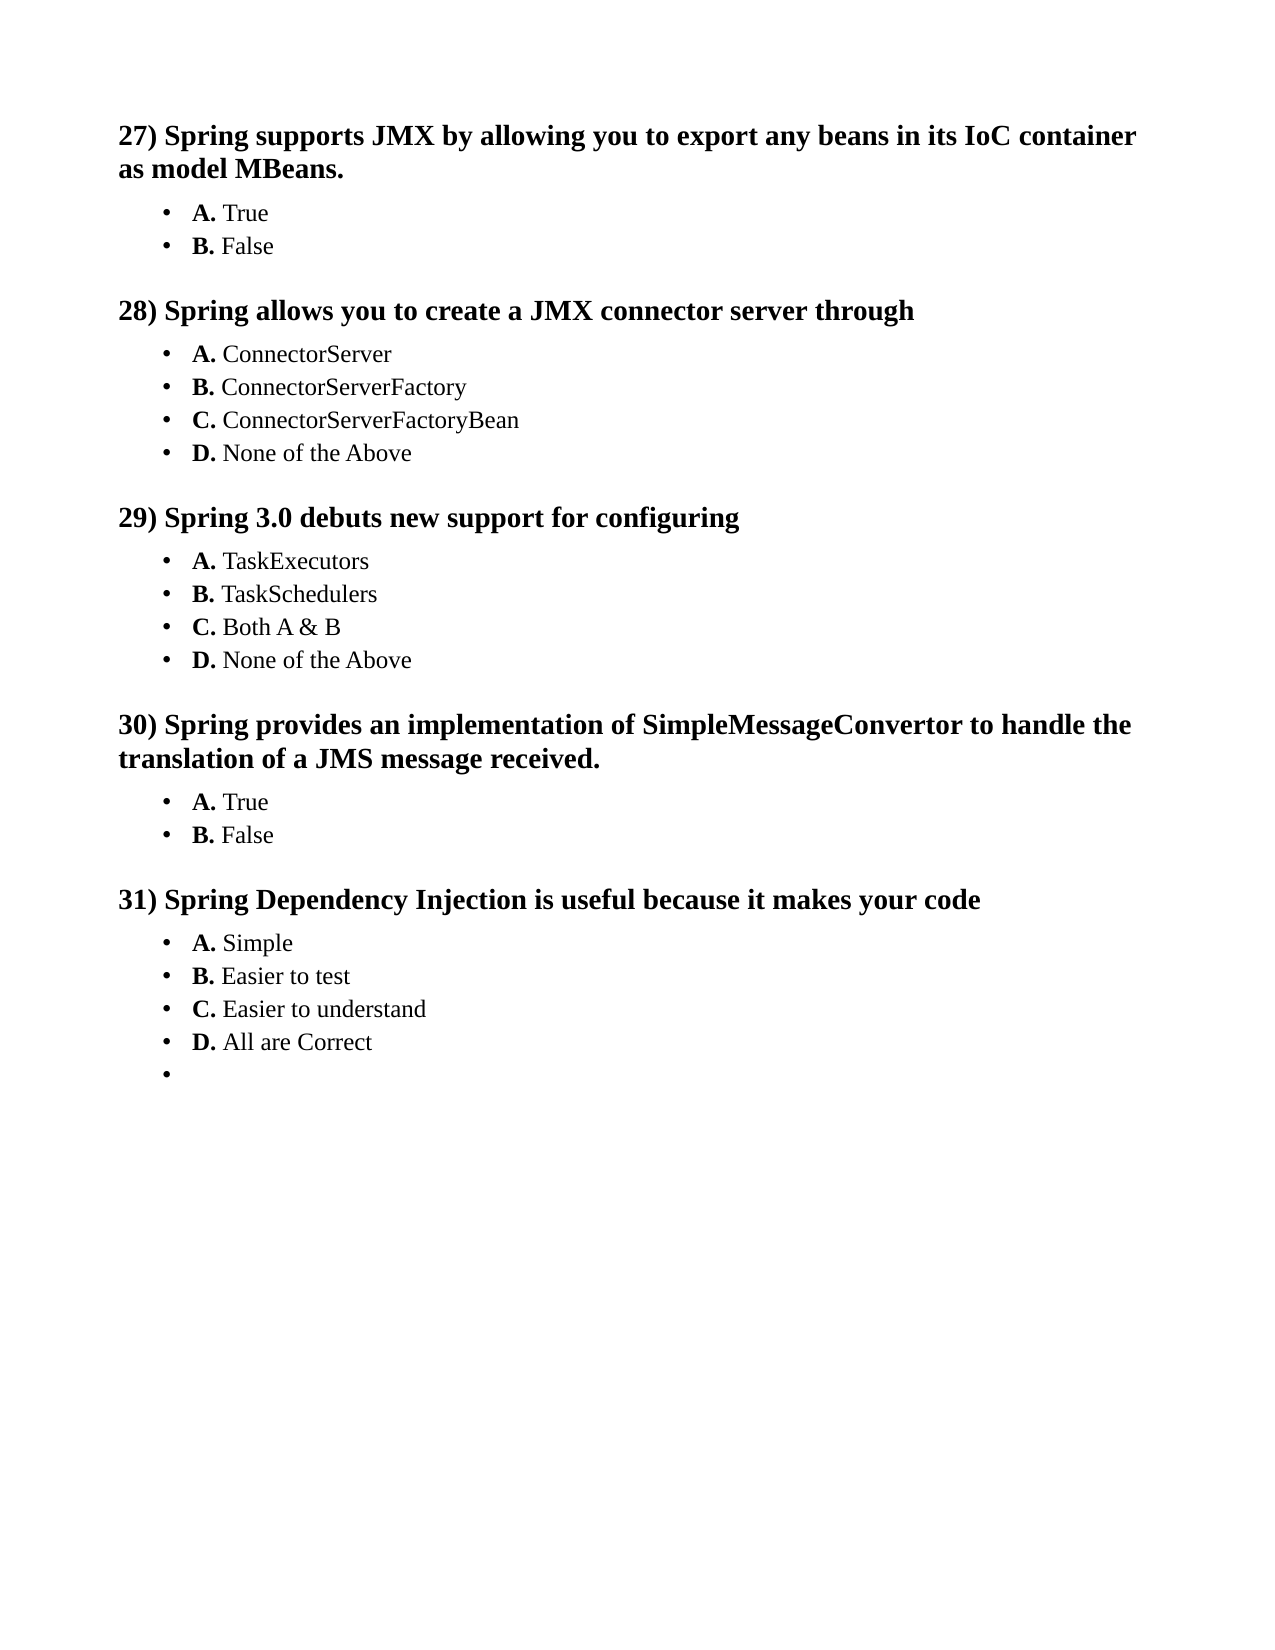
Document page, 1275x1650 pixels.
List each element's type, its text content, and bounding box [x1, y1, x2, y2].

list B. Easier to test [162, 961, 1157, 990]
subtitle 29) Spring 3.0 debuts new support for configuring [118, 500, 1157, 534]
list C. ConnectorServerFactoryBean [162, 405, 1157, 434]
list A. True [162, 787, 1157, 816]
list B. ConnectorServerFactory [162, 372, 1157, 401]
list A. True [162, 198, 1157, 226]
list B. TaskSchedulers [162, 579, 1157, 608]
list A. TaskExecutors [162, 546, 1157, 575]
subtitle 30) Spring provides an implementation of SimpleMessageConvertor to handle the translation of a JMS message received. [118, 707, 1157, 774]
subtitle 31) Spring Dependency Injection is useful because it makes your code [118, 882, 1157, 916]
list D. None of the Above [162, 645, 1157, 674]
list A. Simple [162, 928, 1157, 957]
list C. Easier to understand [162, 994, 1157, 1023]
subtitle 27) Spring supports JMX by allowing you to export any beans in its IoC container as model MBeans. [118, 118, 1157, 185]
list A. ConnectorServer [162, 339, 1157, 368]
list C. Both A & B [162, 612, 1157, 641]
list B. False [162, 231, 1157, 259]
subtitle 28) Spring allows you to create a JMX connector server through [118, 293, 1157, 326]
list D. All are Correct [162, 1027, 1157, 1056]
list B. False [162, 820, 1157, 849]
list D. None of the Above [162, 438, 1157, 467]
